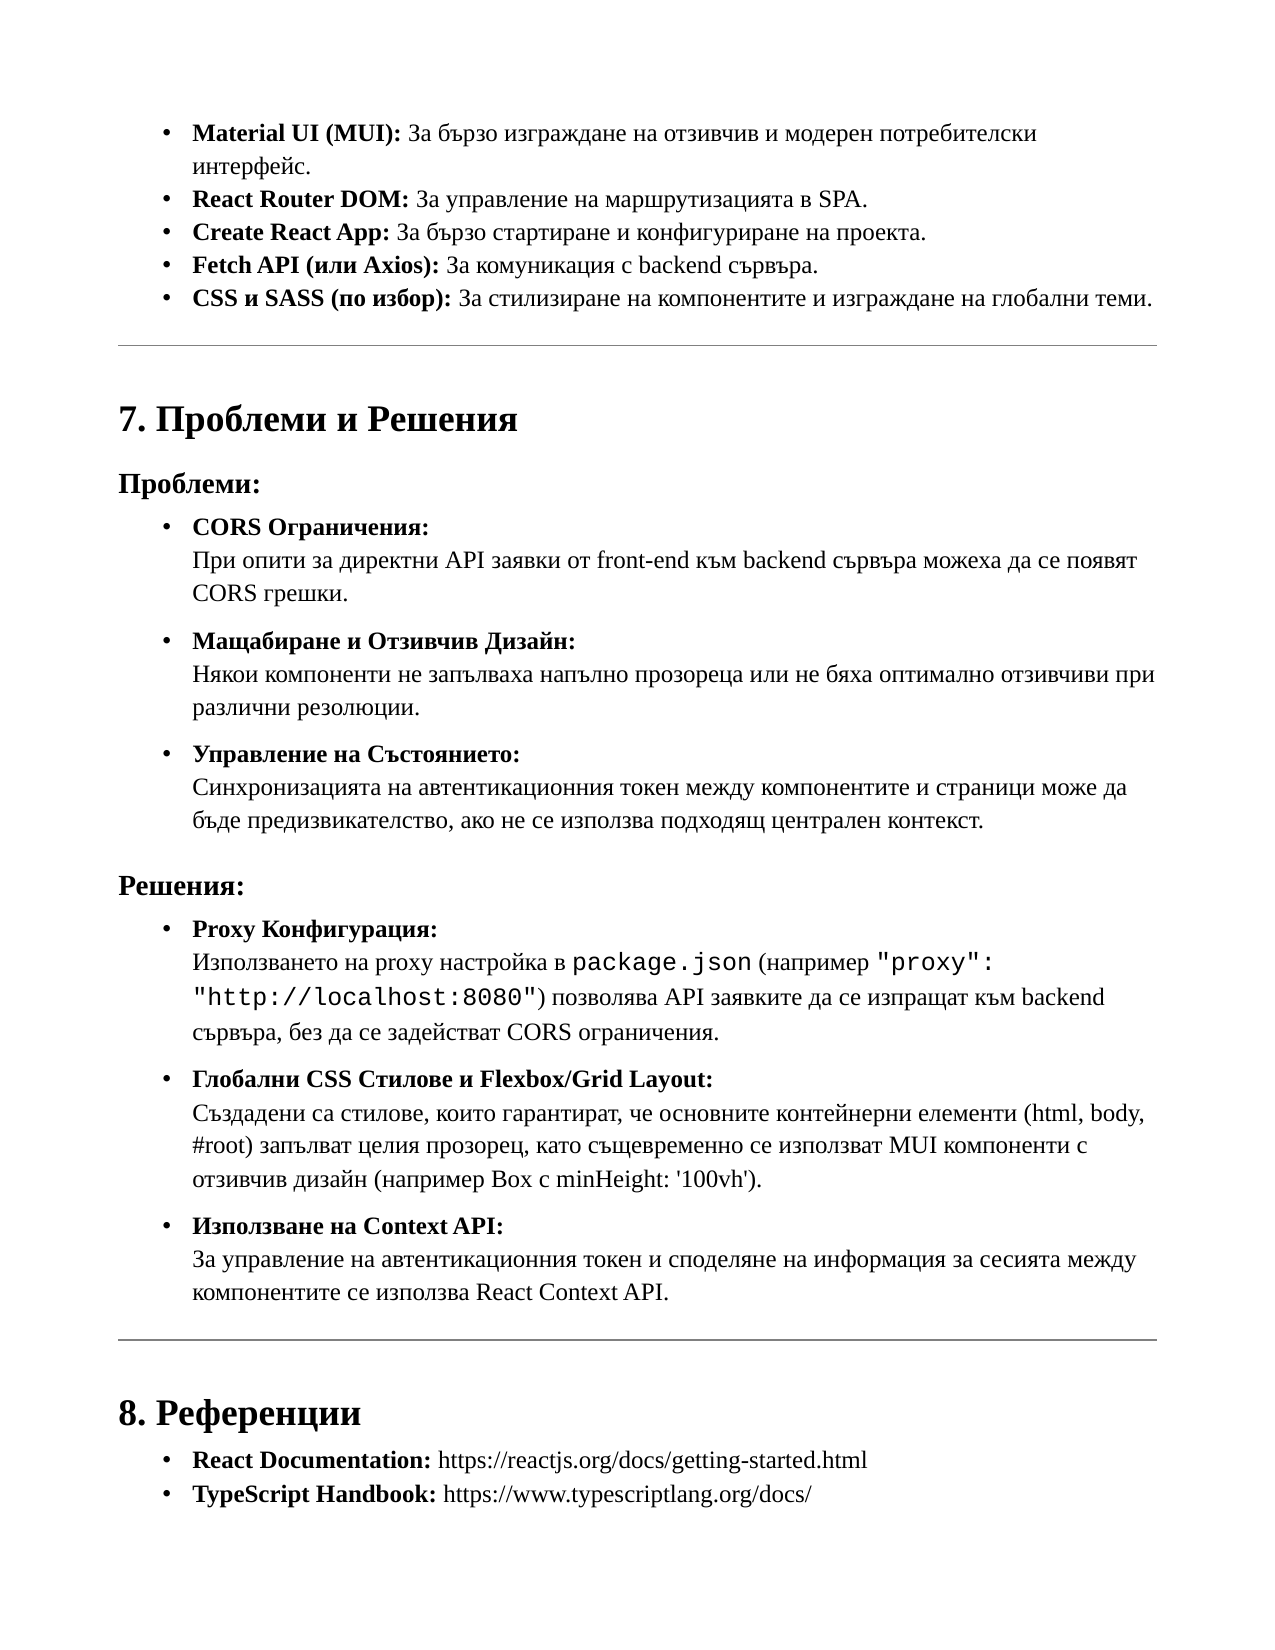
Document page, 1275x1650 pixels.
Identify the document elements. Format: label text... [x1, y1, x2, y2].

subtitle 8. Референции [118, 1390, 1157, 1433]
list Fetch API (или Axios): За комуникация с backend сървъра. [162, 250, 1157, 279]
subtitle Проблеми: [118, 466, 1157, 500]
list CSS и SASS (по избор): За стилизиране на компонентите и изграждане на глобални теми. [162, 283, 1157, 312]
list TypeScript Handbook: https://www.typescriptlang.org/docs/ [162, 1479, 1157, 1507]
list Глобални CSS Стилове и Flexbox/Grid Layout: Създадени са стилове, които гарантират, че основните контейнерни елементи (html, body, #root) запълват целия прозорец, като същевременно се използват MUI компоненти с отзивчив дизайн (например Box с minHeight: '100vh'). [162, 1064, 1157, 1192]
list React Router DOM: За управление на маршрутизацията в SPA. [162, 184, 1157, 213]
list Управление на Състоянието: Синхронизацията на автентикационния токен между компонентите и страници може да бъде предизвикателство, ако не се използва подходящ централен контекст. [162, 739, 1157, 834]
list Използване на Context API: За управление на автентикационния токен и споделяне на информация за сесията между компонентите се използва React Context API. [162, 1211, 1157, 1306]
list Material UI (MUI): За бързо изграждане на отзивчив и модерен потребителски интерфейс. [162, 118, 1157, 180]
list Мащабиране и Отзивчив Дизайн: Някои компоненти не запълваха напълно прозореца или не бяха оптимално отзивчиви при различни резолюции. [162, 626, 1157, 721]
list CORS Ограничения: При опити за директни API заявки от front-end към backend сървъра можеха да се появят CORS грешки. [162, 512, 1157, 607]
subtitle 7. Проблеми и Решения [118, 396, 1157, 439]
list React Documentation: https://reactjs.org/docs/getting-started.html [162, 1446, 1157, 1474]
subtitle Решения: [118, 868, 1157, 901]
list Proxy Конфигурация: Използването на proxy настройка в package.json (например "proxy": "http://localhost:8080") позволява API заявките да се изпращат към backend сървъра, без да се задействат CORS ограничения. [162, 914, 1157, 1046]
list Create React App: За бързо стартиране и конфигуриране на проекта. [162, 217, 1157, 246]
